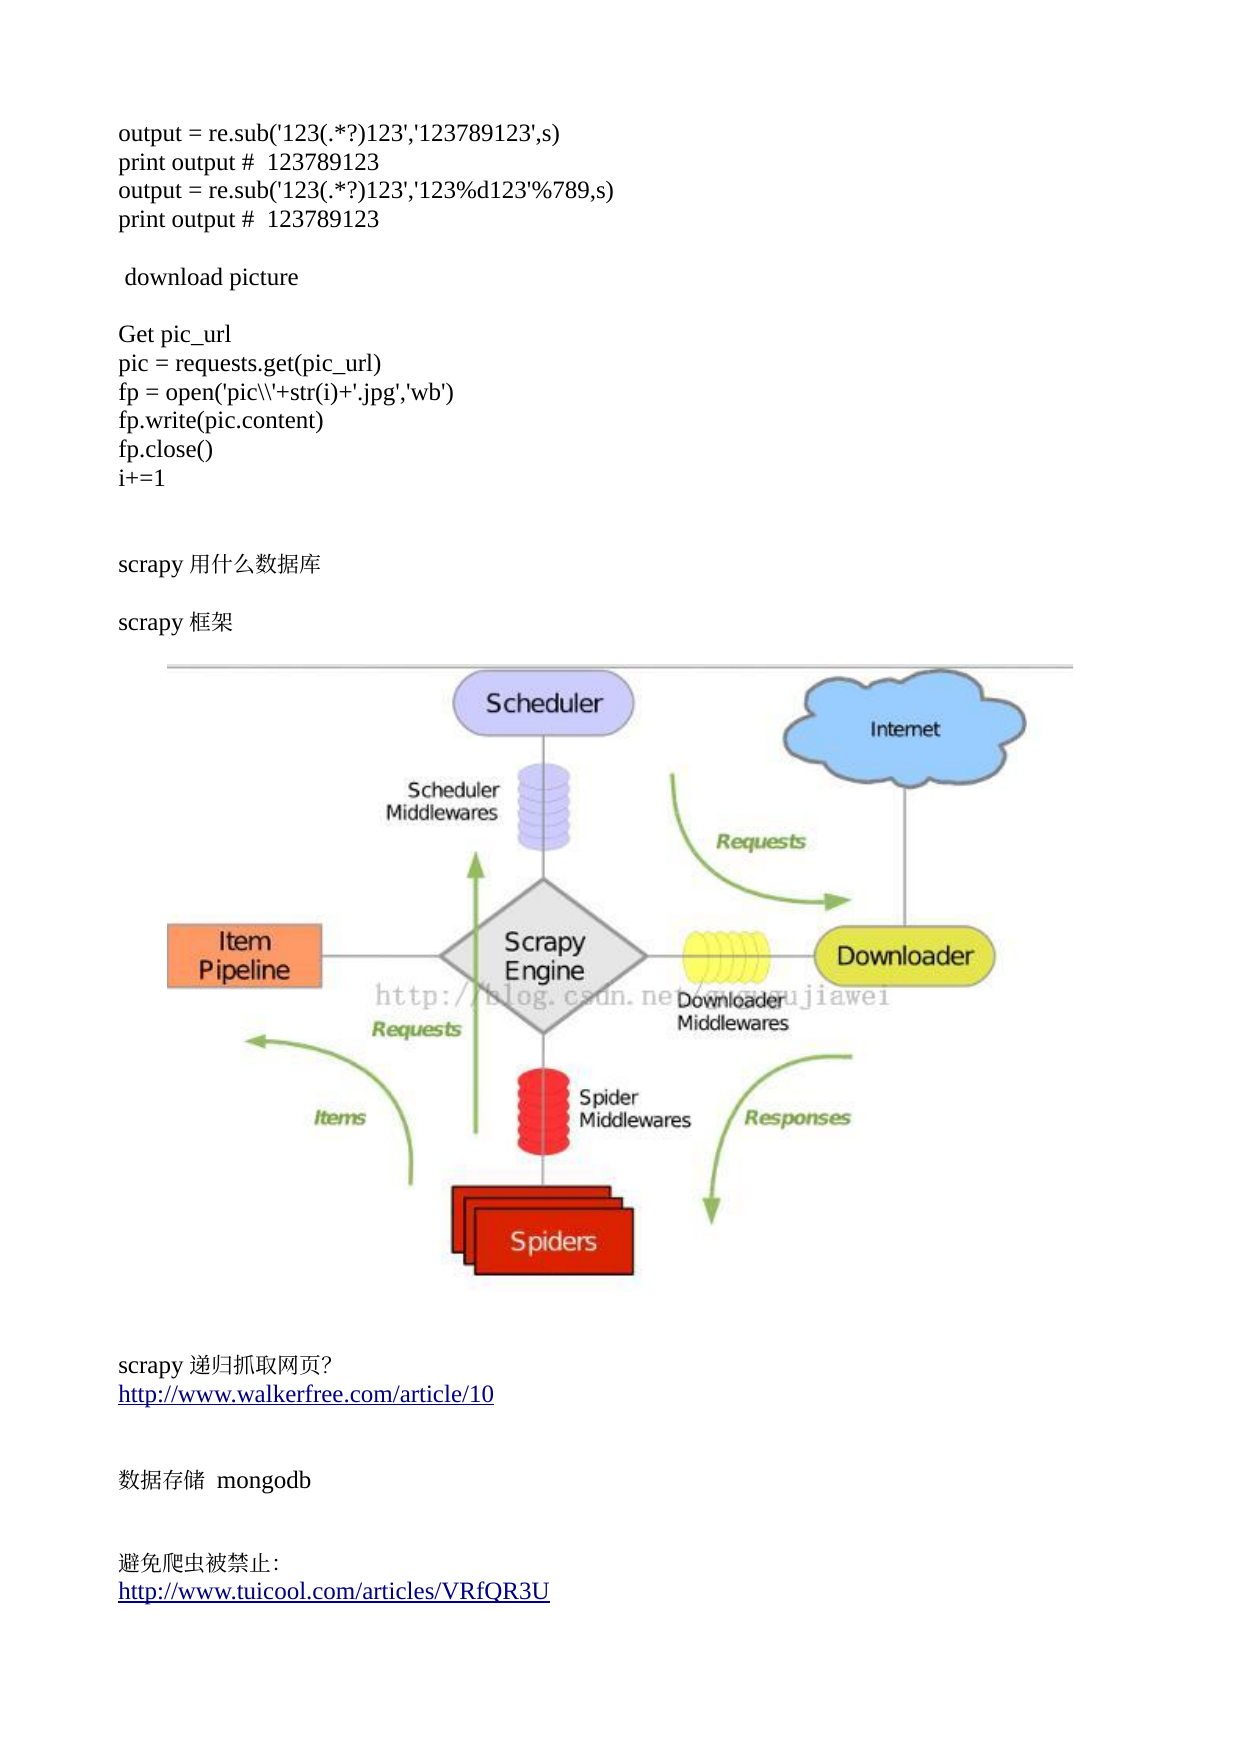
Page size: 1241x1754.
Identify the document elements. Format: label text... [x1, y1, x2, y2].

text scrapy 框架 [118, 607, 1122, 636]
text output = re.sub('123(.*?)123','123789123',s) [118, 118, 1122, 147]
text print output # 123789123 [118, 204, 1122, 233]
text 避免爬虫被禁止： [118, 1551, 1122, 1576]
text fp.close() [118, 434, 1122, 463]
text download picture [118, 262, 1122, 291]
text print output # 123789123 [118, 147, 1122, 176]
text scrapy 用什么数据库 [118, 549, 1122, 578]
text http://www.walkerfree.com/article/10 [118, 1379, 1122, 1407]
text http://www.tuicool.com/articles/VRfQR3U [118, 1576, 1122, 1605]
text Get pic_url [118, 319, 1122, 348]
text pic = requests.get(pic_url) [118, 348, 1122, 377]
picture [167, 664, 1074, 1293]
text fp.write(pic.content) [118, 406, 1122, 434]
text fp = open('pic\\'+str(i)+'.jpg','wb') [118, 377, 1122, 406]
text scrapy 递归抓取网页？ [118, 1350, 1122, 1379]
text i+=1 [118, 463, 1122, 492]
text 数据存储 mongodb [118, 1465, 1122, 1494]
text output = re.sub('123(.*?)123','123%d123'%789,s) [118, 176, 1122, 204]
